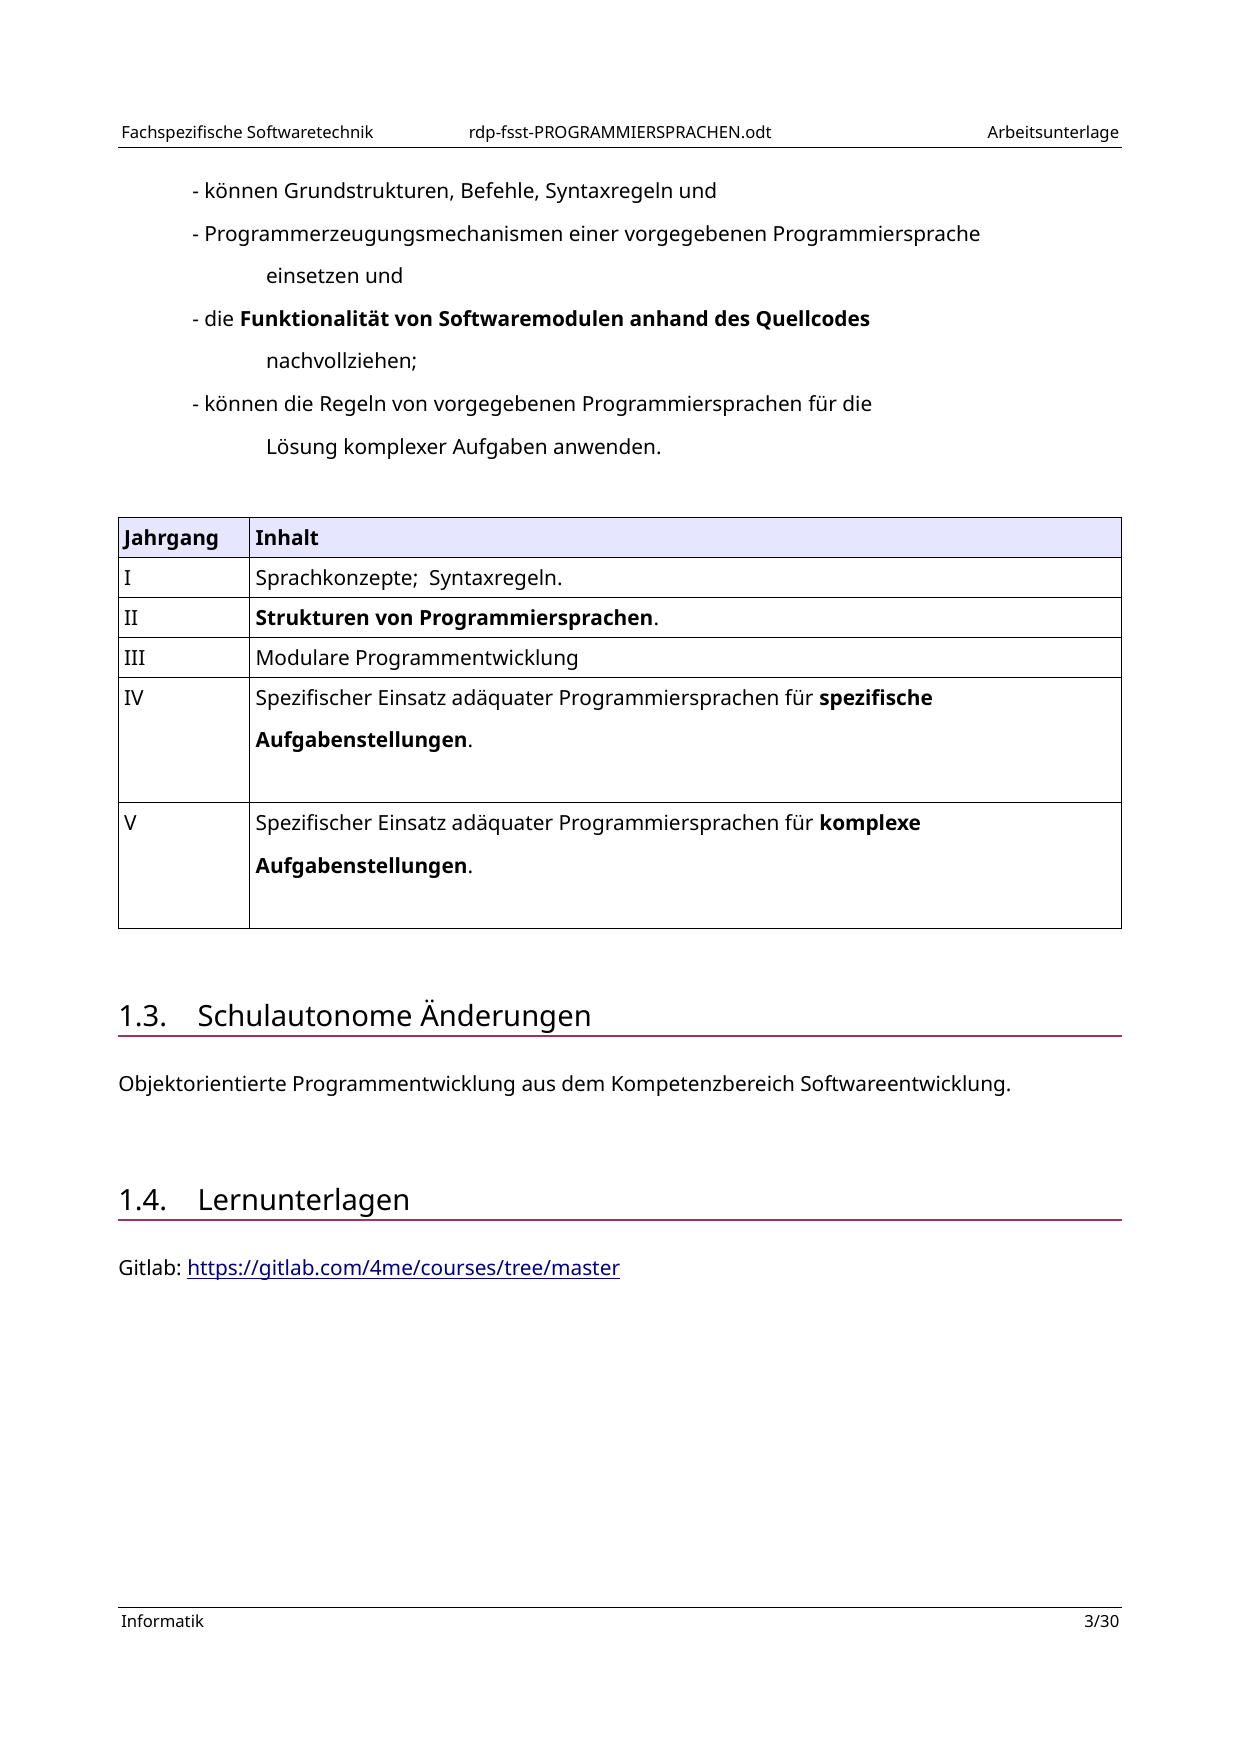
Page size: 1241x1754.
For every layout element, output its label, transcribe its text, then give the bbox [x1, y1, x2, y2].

table_cell V [119, 803, 249, 927]
text Gitlab: https://gitlab.com/4me/courses/tree/master [118, 1253, 1122, 1282]
subtitle Schulautonome Änderungen [118, 995, 1122, 1035]
subtitle Lernunterlagen [118, 1179, 1122, 1219]
table_header Jahrgang [119, 518, 249, 557]
table_cell Strukturen von Programmiersprachen. [250, 598, 1121, 637]
table_cell Modulare Programmentwicklung [250, 638, 1121, 677]
text einsetzen und [118, 261, 1122, 290]
table_cell III [119, 638, 249, 677]
table_cell IV [119, 678, 249, 802]
text - Programmerzeugungsmechanismen einer vorgegebenen Programmiersprache [118, 219, 1122, 247]
table_cell Spezifischer Einsatz adäquater Programmiersprachen für spezifische Aufgabenstellungen. [250, 678, 1121, 802]
text Objektorientierte Programmentwicklung aus dem Kompetenzbereich Softwareentwicklung. [118, 1069, 1122, 1098]
table_cell Sprachkonzepte; Syntaxregeln. [250, 558, 1121, 597]
table_header Inhalt [250, 518, 1121, 557]
table_cell II [119, 598, 249, 637]
text Lösung komplexer Aufgaben anwenden. [118, 432, 1122, 503]
text - können die Regeln von vorgegebenen Programmiersprachen für die [118, 389, 1122, 418]
text - die Funktionalität von Softwaremodulen anhand des Quellcodes [118, 304, 1122, 332]
table_cell I [119, 558, 249, 597]
text nachvollziehen; [118, 347, 1122, 375]
text - können Grundstrukturen, Befehle, Syntaxregeln und [118, 176, 1122, 205]
table_cell Spezifischer Einsatz adäquater Programmiersprachen für komplexe Aufgabenstellungen. [250, 803, 1121, 927]
